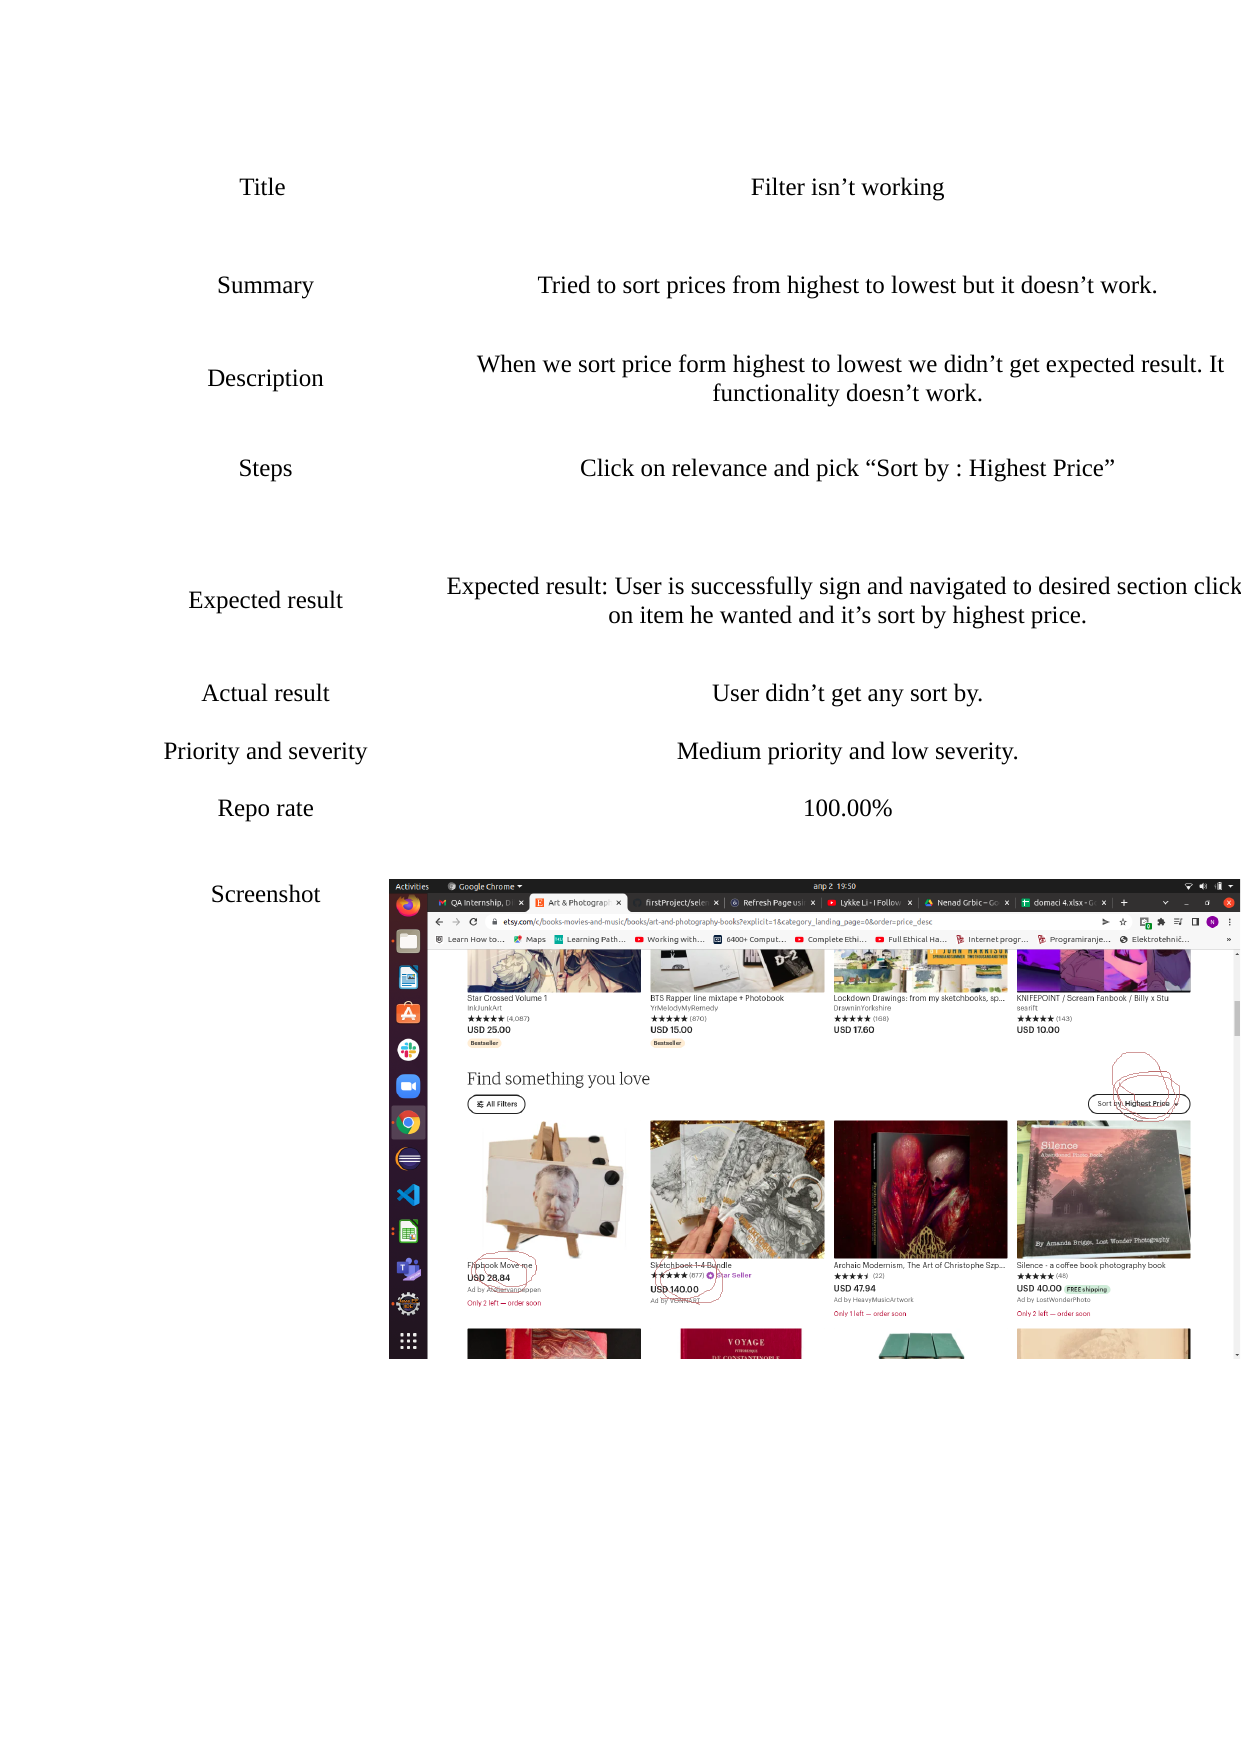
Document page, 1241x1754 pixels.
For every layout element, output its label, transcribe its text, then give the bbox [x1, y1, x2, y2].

table_cell Steps [112, 413, 419, 521]
table_header Filter isn’t working [419, 147, 1240, 226]
table_cell [419, 765, 1240, 793]
table_cell [112, 822, 419, 851]
table_cell Screenshot [112, 880, 419, 1427]
table_cell [112, 851, 419, 879]
table_cell Click on relevance and pick “Sort by : Highest Price” [419, 413, 1240, 521]
table_cell Actual result [112, 678, 419, 707]
table_cell [419, 521, 1240, 550]
table_cell [419, 851, 1240, 879]
table_cell Priority and severity [112, 736, 419, 764]
table_cell Expected result [112, 550, 419, 649]
table_cell [112, 707, 419, 736]
table_cell When we sort price form highest to lowest we didn’t get expected result. It functionality doesn’t work. [419, 343, 1240, 413]
table_cell Description [112, 343, 419, 413]
picture [389, 879, 1241, 1359]
table_cell [112, 226, 419, 255]
table_cell Tried to sort prices from highest to lowest but it doesn’t work. [419, 255, 1240, 314]
table_cell [419, 822, 1240, 851]
table_cell Expected result: User is successfully sign and navigated to desired section click on item he wanted and it’s sort by highest price. [419, 550, 1240, 649]
table_cell [419, 707, 1240, 736]
table_cell Medium priority and low severity. [419, 736, 1240, 764]
table_cell [419, 314, 1240, 343]
table_header Title [112, 147, 419, 226]
table_cell [419, 650, 1240, 678]
table_cell 100.00% [419, 793, 1240, 822]
table_cell User didn’t get any sort by. [419, 678, 1240, 707]
table_cell [112, 765, 419, 793]
table_cell [112, 521, 419, 550]
table_cell [419, 226, 1240, 255]
table_cell [419, 1359, 1240, 1427]
table_cell [112, 314, 419, 343]
table_cell Summary [112, 255, 419, 314]
table_cell [112, 650, 419, 678]
table_cell Repo rate [112, 793, 419, 822]
